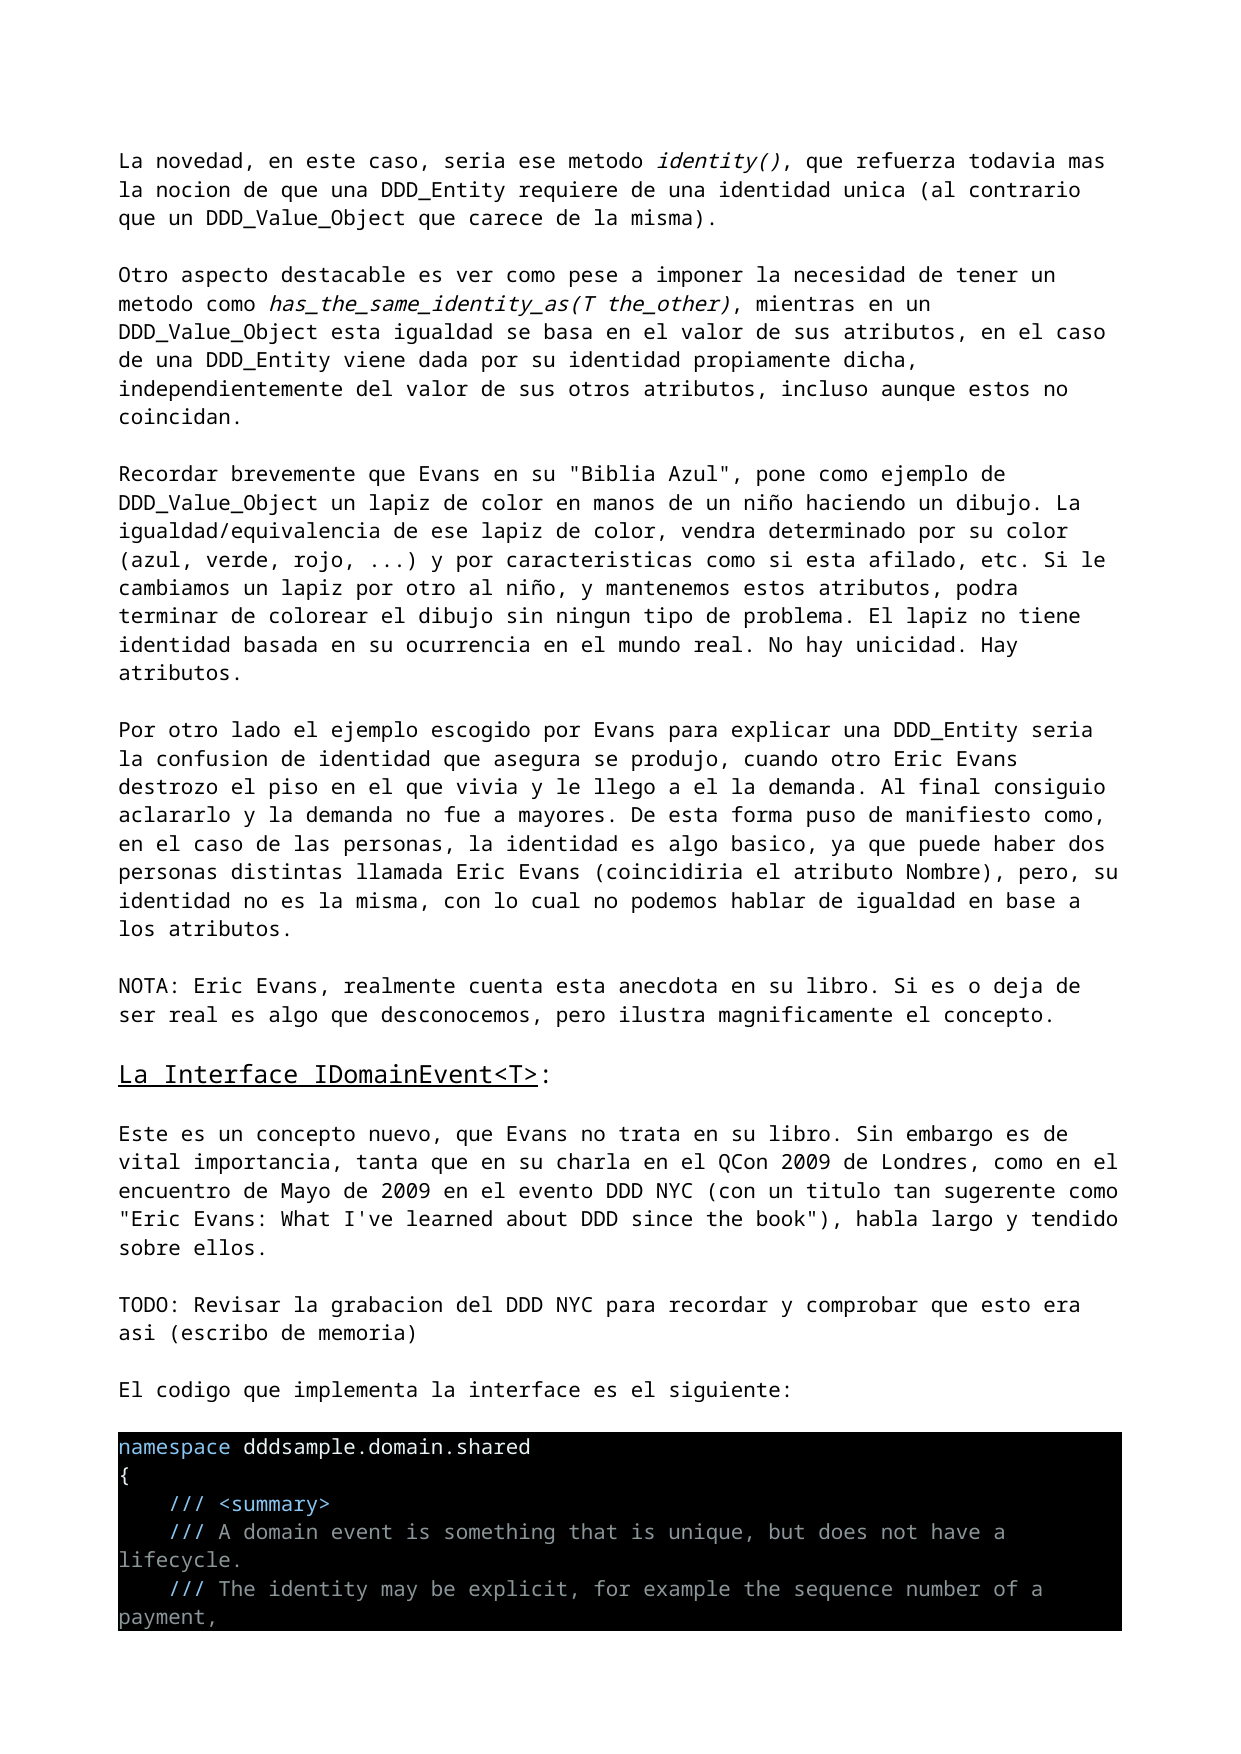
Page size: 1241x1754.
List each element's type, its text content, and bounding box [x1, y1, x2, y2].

text NOTA: Eric Evans, realmente cuenta esta anecdota en su libro. Si es o deja de ser real es algo que desconocemos, pero ilustra magnificamente el concepto. [118, 971, 1122, 1028]
text /// <summary> [118, 1489, 1122, 1517]
text Por otro lado el ejemplo escogido por Evans para explicar una DDD_Entity seria la confusion de identidad que asegura se produjo, cuando otro Eric Evans destrozo el piso en el que vivia y le llego a el la demanda. Al final consiguio aclararlo y la demanda no fue a mayores. De esta forma puso de manifiesto como, en el caso de las personas, la identidad es algo basico, ya que puede haber dos personas distintas llamada Eric Evans (coincidiria el atributo Nombre), pero, su identidad no es la misma, con lo cual no podemos hablar de igualdad en base a los atributos. [118, 715, 1122, 943]
text /// The identity may be explicit, for example the sequence number of a payment, [118, 1574, 1122, 1631]
text La novedad, en este caso, seria ese metodo identity(), que refuerza todavia mas la nocion de que una DDD_Entity requiere de una identidad unica (al contrario que un DDD_Value_Object que carece de la misma). [118, 147, 1122, 232]
text Recordar brevemente que Evans en su "Biblia Azul", pone como ejemplo de DDD_Value_Object un lapiz de color en manos de un niño haciendo un dibujo. La igualdad/equivalencia de ese lapiz de color, vendra determinado por su color (azul, verde, rojo, ...) y por caracteristicas como si esta afilado, etc. Si le cambiamos un lapiz por otro al niño, y mantenemos estos atributos, podra terminar de colorear el dibujo sin ningun tipo de problema. El lapiz no tiene identidad basada en su ocurrencia en el mundo real. No hay unicidad. Hay atributos. [118, 459, 1122, 687]
text TODO: Revisar la grabacion del DDD NYC para recordar y comprobar que esto era asi (escribo de memoria) [118, 1290, 1122, 1347]
text { [118, 1460, 1122, 1489]
text /// A domain event is something that is unique, but does not have a lifecycle. [118, 1517, 1122, 1574]
text El codigo que implementa la interface es el siguiente: [118, 1375, 1122, 1403]
text Otro aspecto destacable es ver como pese a imponer la necesidad de tener un metodo como has_the_same_identity_as(T the_other), mientras en un DDD_Value_Object esta igualdad se basa en el valor de sus atributos, en el caso de una DDD_Entity viene dada por su identidad propiamente dicha, independientemente del valor de sus otros atributos, incluso aunque estos no coincidan. [118, 260, 1122, 431]
text La Interface IDomainEvent<T>: [118, 1057, 1122, 1091]
text Este es un concepto nuevo, que Evans no trata en su libro. Sin embargo es de vital importancia, tanta que en su charla en el QCon 2009 de Londres, como en el encuentro de Mayo de 2009 en el evento DDD NYC (con un titulo tan sugerente como "Eric Evans: What I've learned about DDD since the book"), habla largo y tendido sobre ellos. [118, 1119, 1122, 1261]
text namespace dddsample.domain.shared [118, 1432, 1122, 1460]
